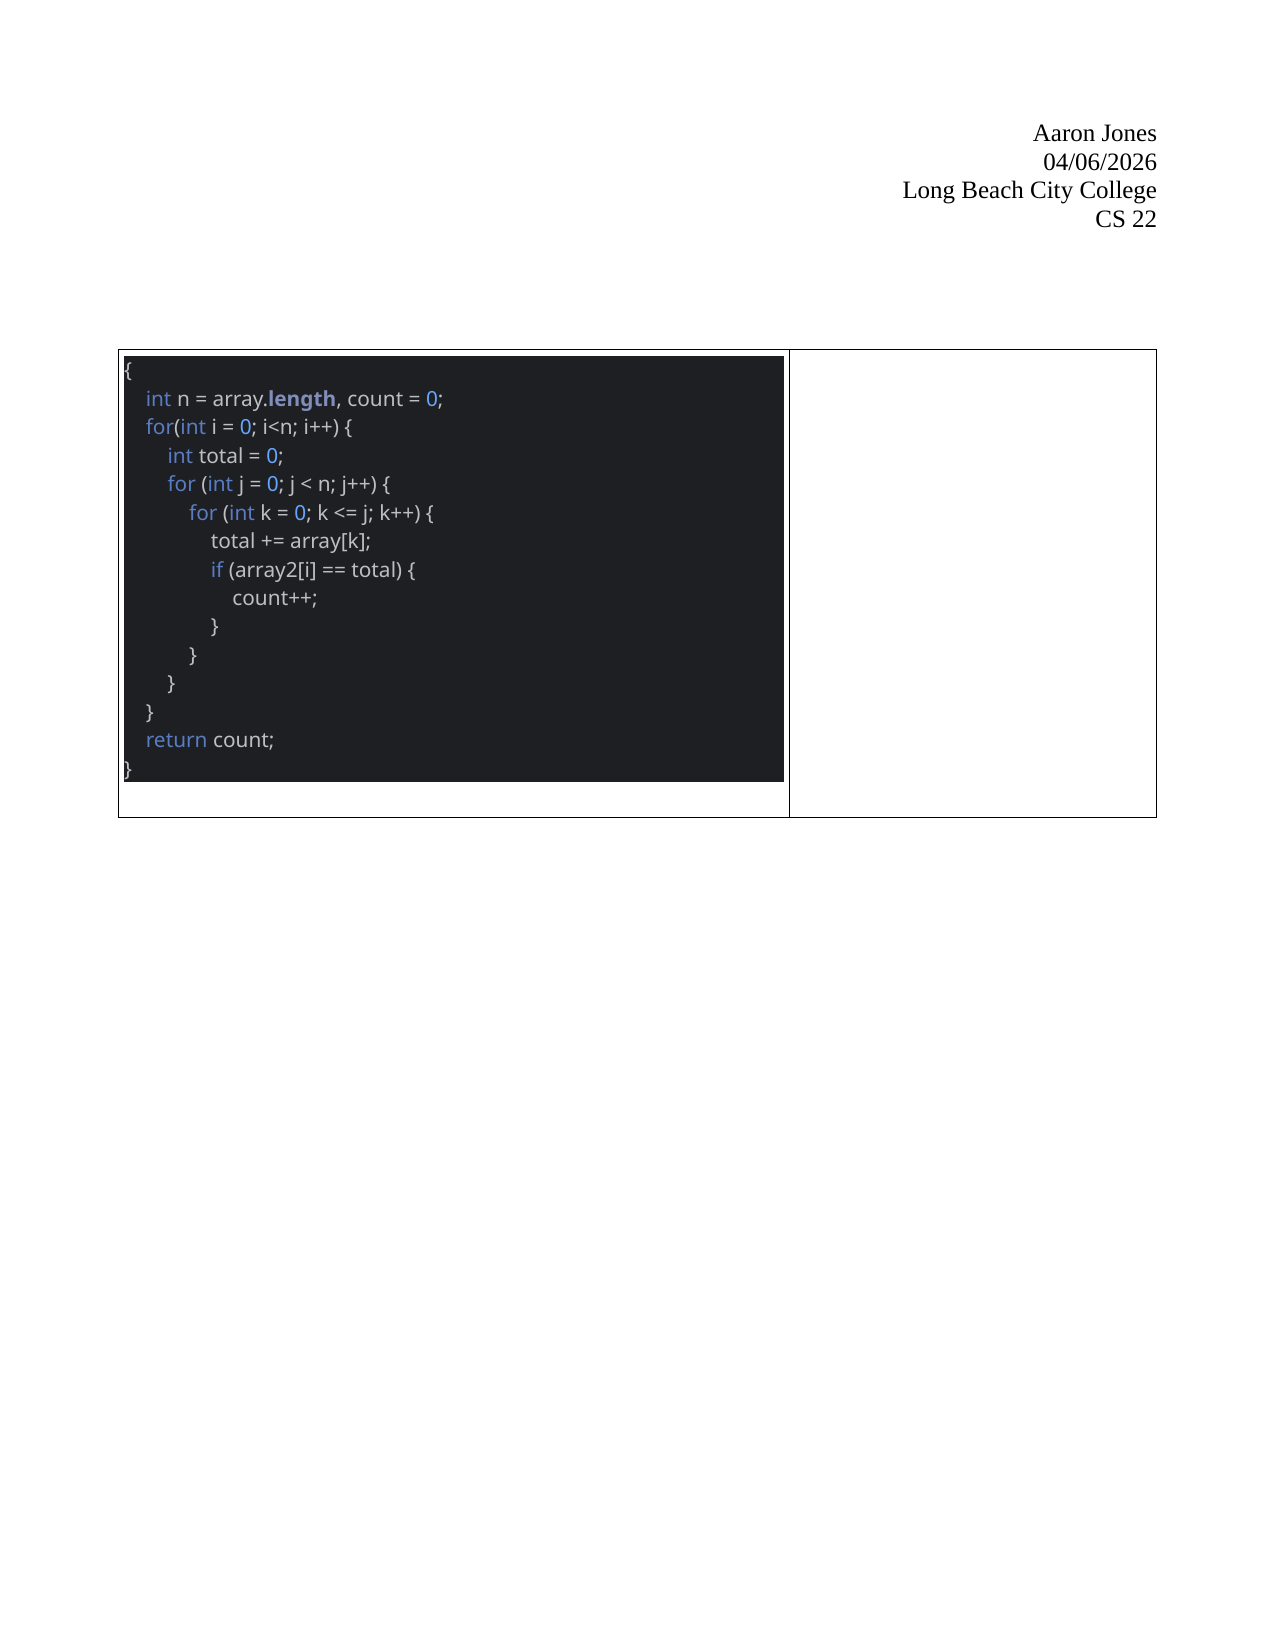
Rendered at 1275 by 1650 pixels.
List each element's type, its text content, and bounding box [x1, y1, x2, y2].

table_cell { int n = array.length, count = 0; for(int i = 0; i<n; i++) { int total = 0; for (int j = 0; j < n; j++) { for (int k = 0; k <= j; k++) { total += array[k]; if (array2[i] == total) { count++; } } } } return count; } [119, 350, 789, 817]
table_cell [790, 350, 1156, 817]
